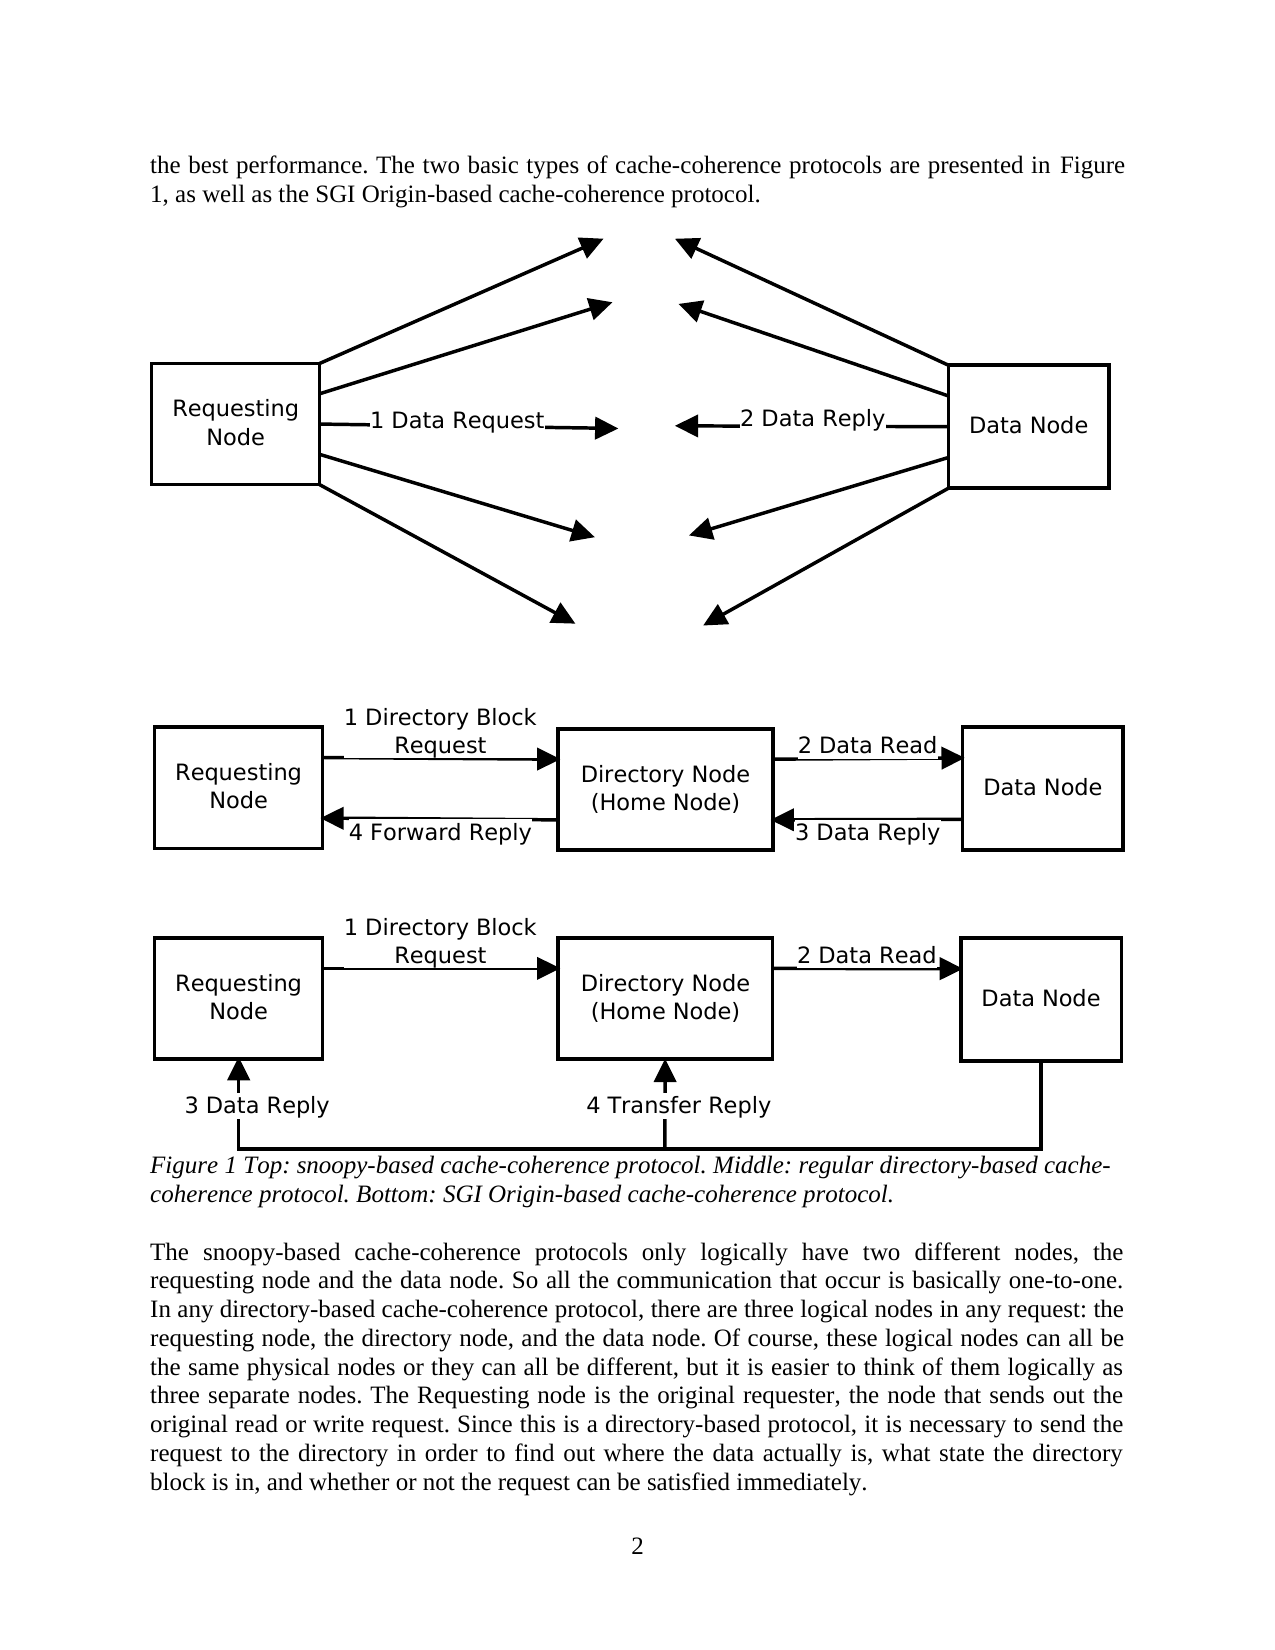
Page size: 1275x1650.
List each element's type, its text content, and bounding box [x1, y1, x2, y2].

text Figure 1 Top: snoopy-based cache-coherence protocol. Middle: regular directory-based cache-coherence protocol. Bottom: SGI Origin-based cache-coherence protocol. [150, 486, 1125, 1208]
text the best performance. The two basic types of cache-coherence protocols are presented in Figure 1, as well as the SGI Origin-based cache-coherence protocol. [150, 150, 1125, 207]
text The snoopy-based cache-coherence protocols only logically have two different nodes, the requesting node and the data node. So all the communication that occur is basically one-to-one. In any directory-based cache-coherence protocol, there are three logical nodes in any request: the requesting node, the directory node, and the data node. Of course, these logical nodes can all be the same physical nodes or they can all be different, but it is easier to think of them logically as three separate nodes. The Requesting node is the original requester, the node that sends out the original read or write request. Since this is a directory-based protocol, it is necessary to send the request to the directory in order to find out where the data actually is, what state the directory block is in, and whether or not the request can be satisfied immediately. [150, 1237, 1125, 1496]
